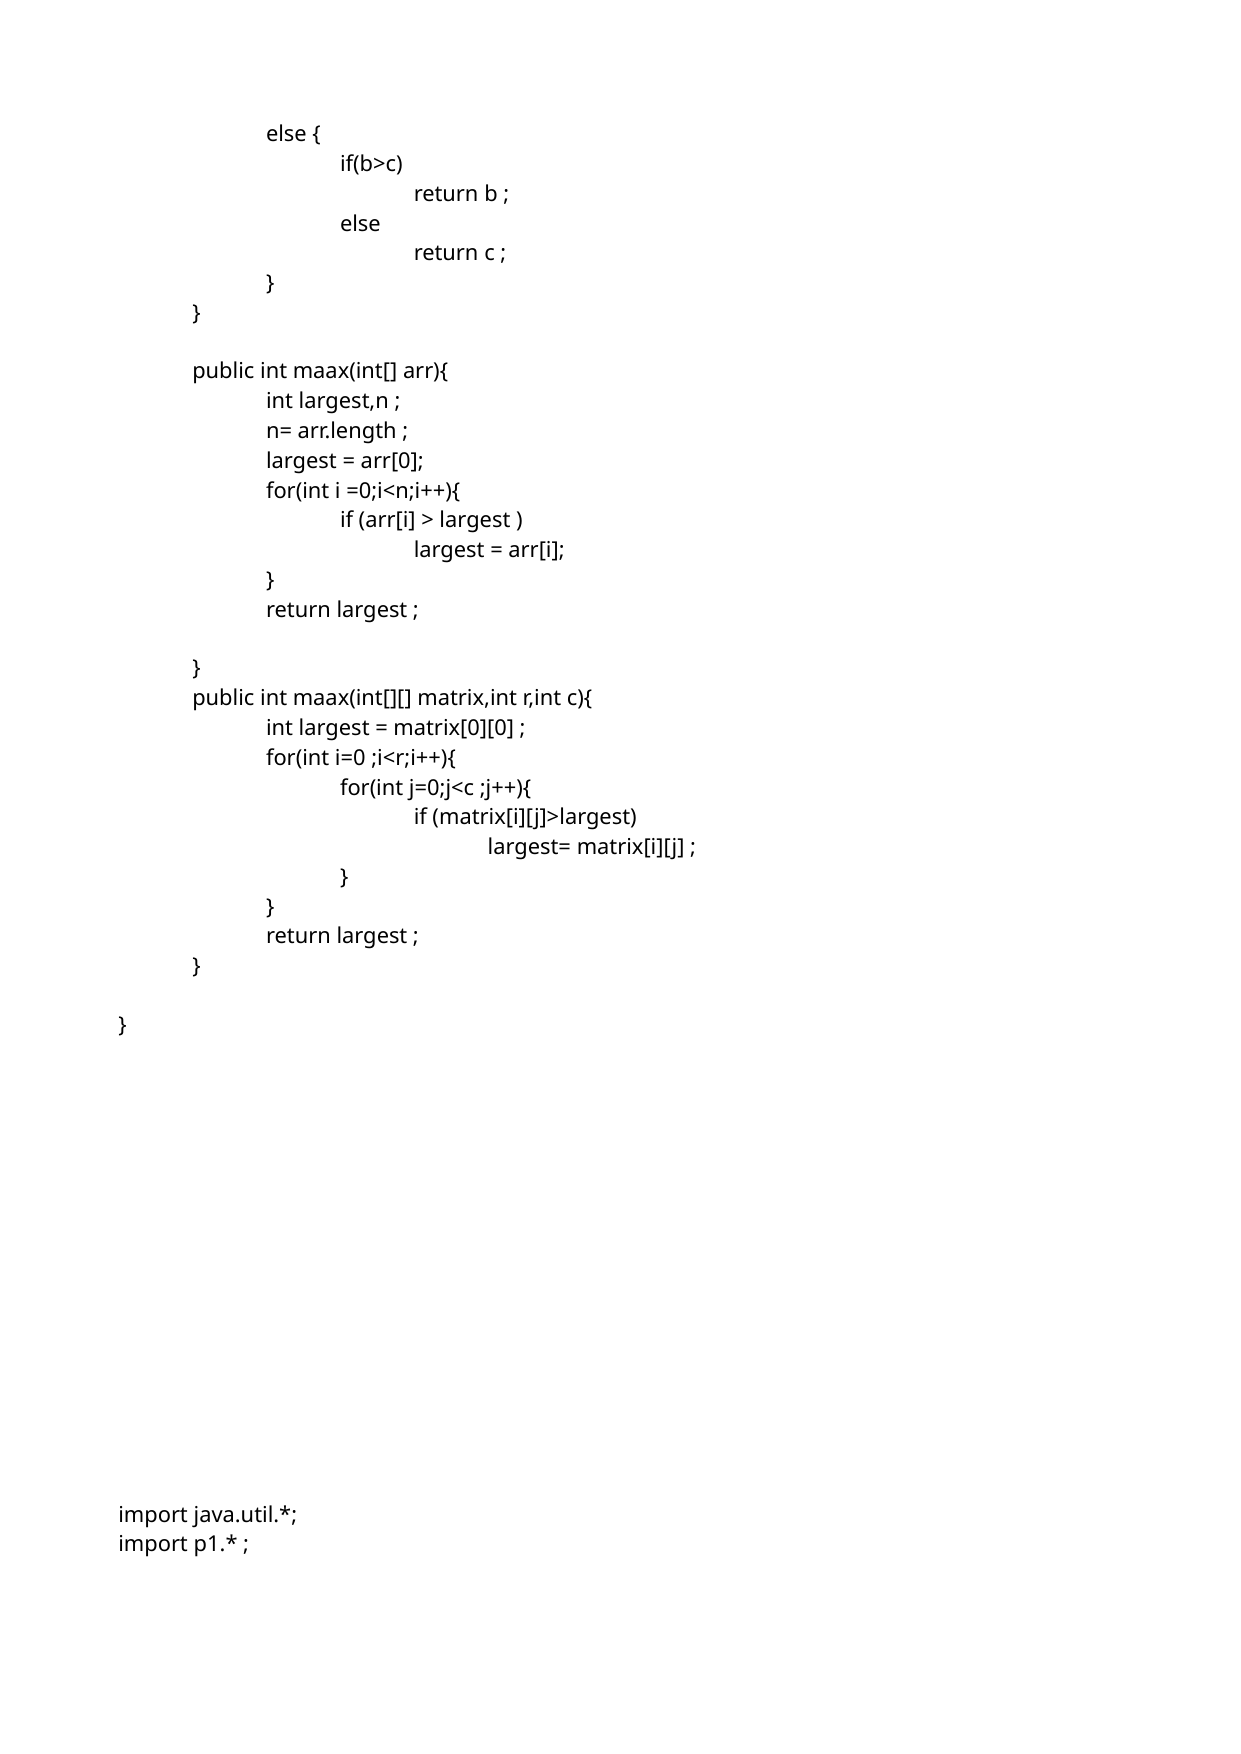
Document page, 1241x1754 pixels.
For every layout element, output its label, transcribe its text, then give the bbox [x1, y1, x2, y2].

text public int maax(int[] arr){ [118, 355, 1122, 385]
text import p1.* ; [118, 1528, 1122, 1558]
text largest = arr[i]; [118, 534, 1122, 564]
text return c ; [118, 237, 1122, 267]
text if(b>c) [118, 148, 1122, 178]
text largest = arr[0]; [118, 445, 1122, 474]
text } [118, 1009, 1122, 1038]
text } [118, 297, 1122, 327]
text } [118, 564, 1122, 594]
text n= arr.length ; [118, 415, 1122, 445]
text } [118, 861, 1122, 891]
text for(int i=0 ;i<r;i++){ [118, 742, 1122, 771]
text } [118, 950, 1122, 980]
text public int maax(int[][] matrix,int r,int c){ [118, 682, 1122, 712]
text } [118, 267, 1122, 297]
text } [118, 652, 1122, 682]
text for(int i =0;i<n;i++){ [118, 474, 1122, 504]
text else { [118, 118, 1122, 148]
text for(int j=0;j<c ;j++){ [118, 771, 1122, 801]
text return largest ; [118, 594, 1122, 623]
text else [118, 207, 1122, 237]
text import java.util.*; [118, 1498, 1122, 1528]
text largest= matrix[i][j] ; [118, 831, 1122, 861]
text int largest,n ; [118, 385, 1122, 415]
text if (matrix[i][j]>largest) [118, 801, 1122, 831]
text } [118, 891, 1122, 920]
text return largest ; [118, 920, 1122, 950]
text return b ; [118, 178, 1122, 207]
text if (arr[i] > largest ) [118, 504, 1122, 534]
text int largest = matrix[0][0] ; [118, 712, 1122, 742]
